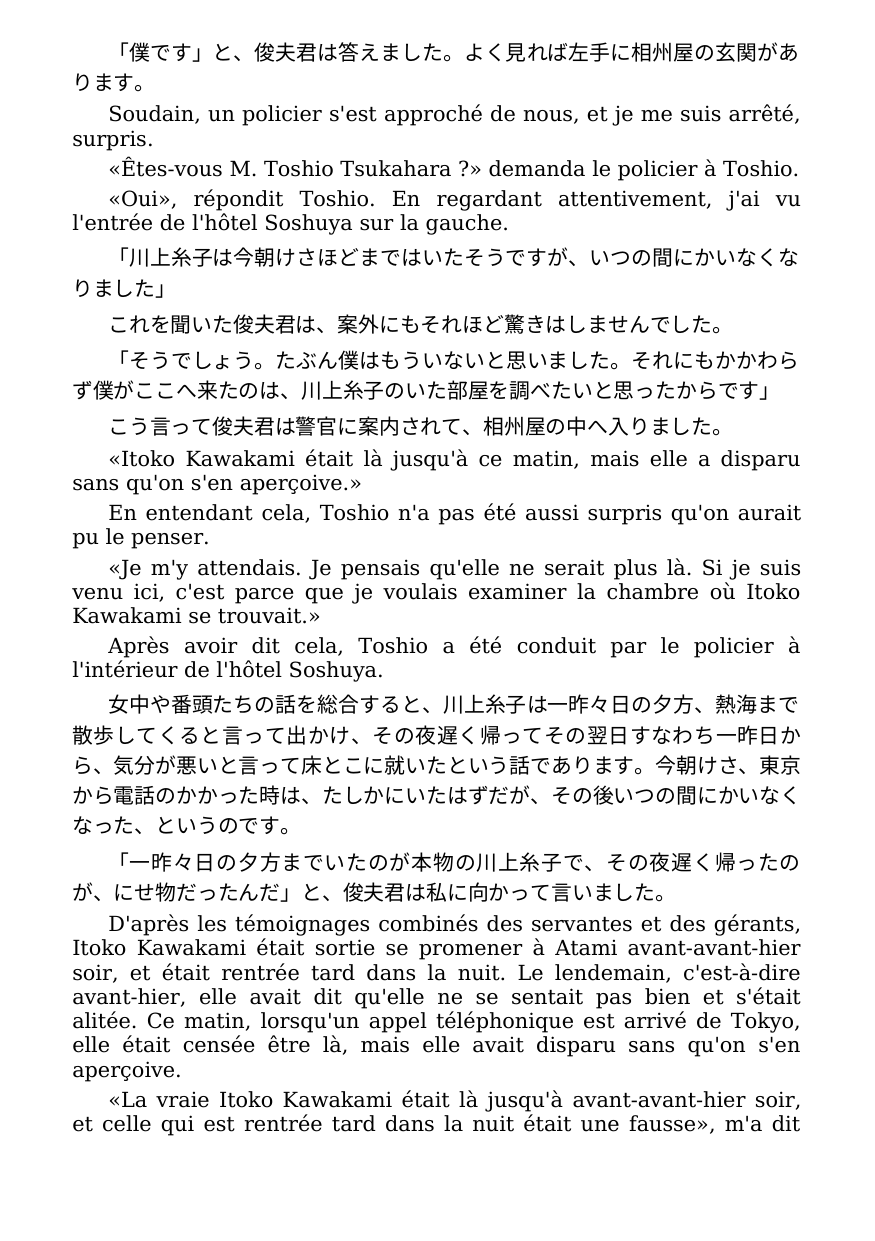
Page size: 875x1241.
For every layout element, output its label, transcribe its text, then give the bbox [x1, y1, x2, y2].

text «Itoko Kawakami était là jusqu'à ce matin, mais elle a disparu sans qu'on s'en aperçoive.» [72, 447, 802, 495]
text 「そうでしょう。たぶん僕はもういないと思いました。それにもかかわらず僕がここへ来たのは、川上糸子のいた部屋を調べたいと思ったからです」 [72, 344, 802, 404]
text 「僕です」と、俊夫君は答えました。よく見れば左手に相州屋の玄関があります。 [72, 36, 802, 96]
text 女中や番頭たちの話を総合すると、川上糸子は一昨々日の夕方、熱海まで散歩してくると言って出かけ、その夜遅く帰ってその翌日すなわち一昨日から、気分が悪いと言って床とこに就いたという話であります。今朝けさ、東京から電話のかかった時は、たしかにいたはずだが、その後いつの間にかいなくなった、というのです。 [72, 689, 802, 840]
text Après avoir dit cela, Toshio a été conduit par le policier à l'intérieur de l'hôtel Soshuya. [72, 634, 802, 683]
text «La vraie Itoko Kawakami était là jusqu'à avant-avant-hier soir, et celle qui est rentrée tard dans la nuit était une fausse», m'a dit [72, 1088, 802, 1136]
text En entendant cela, Toshio n'a pas été aussi surpris qu'on aurait pu le penser. [72, 501, 802, 549]
text 「川上糸子は今朝けさほどまではいたそうですが、いつの間にかいなくなりました」 [72, 242, 802, 302]
text «Oui», répondit Toshio. En regardant attentivement, j'ai vu l'entrée de l'hôtel Soshuya sur la gauche. [72, 187, 802, 236]
text Soudain, un policier s'est approché de nous, et je me suis arrêté, surpris. [72, 102, 802, 151]
text こう言って俊夫君は警官に案内されて、相州屋の中へ入りました。 [72, 410, 802, 441]
text «Je m'y attendais. Je pensais qu'elle ne serait plus là. Si je suis venu ici, c'est parce que je voulais examiner la chambre où Itoko Kawakami se trouvait.» [72, 556, 802, 628]
text D'après les témoignages combinés des servantes et des gérants, Itoko Kawakami était sortie se promener à Atami avant-avant-hier soir, et était rentrée tard dans la nuit. Le lendemain, c'est-à-dire avant-hier, elle avait dit qu'elle ne se sentait pas bien et s'était alitée. Ce matin, lorsqu'un appel téléphonique est arrivé de Tokyo, elle était censée être là, mais elle avait disparu sans qu'on s'en aperçoive. [72, 912, 802, 1082]
text 「一昨々日の夕方までいたのが本物の川上糸子で、その夜遅く帰ったのが、にせ物だったんだ」と、俊夫君は私に向かって言いました。 [72, 846, 802, 906]
text «Êtes-vous M. Toshio Tsukahara ?» demanda le policier à Toshio. [72, 157, 802, 181]
text これを聞いた俊夫君は、案外にもそれほど驚きはしませんでした。 [72, 308, 802, 338]
